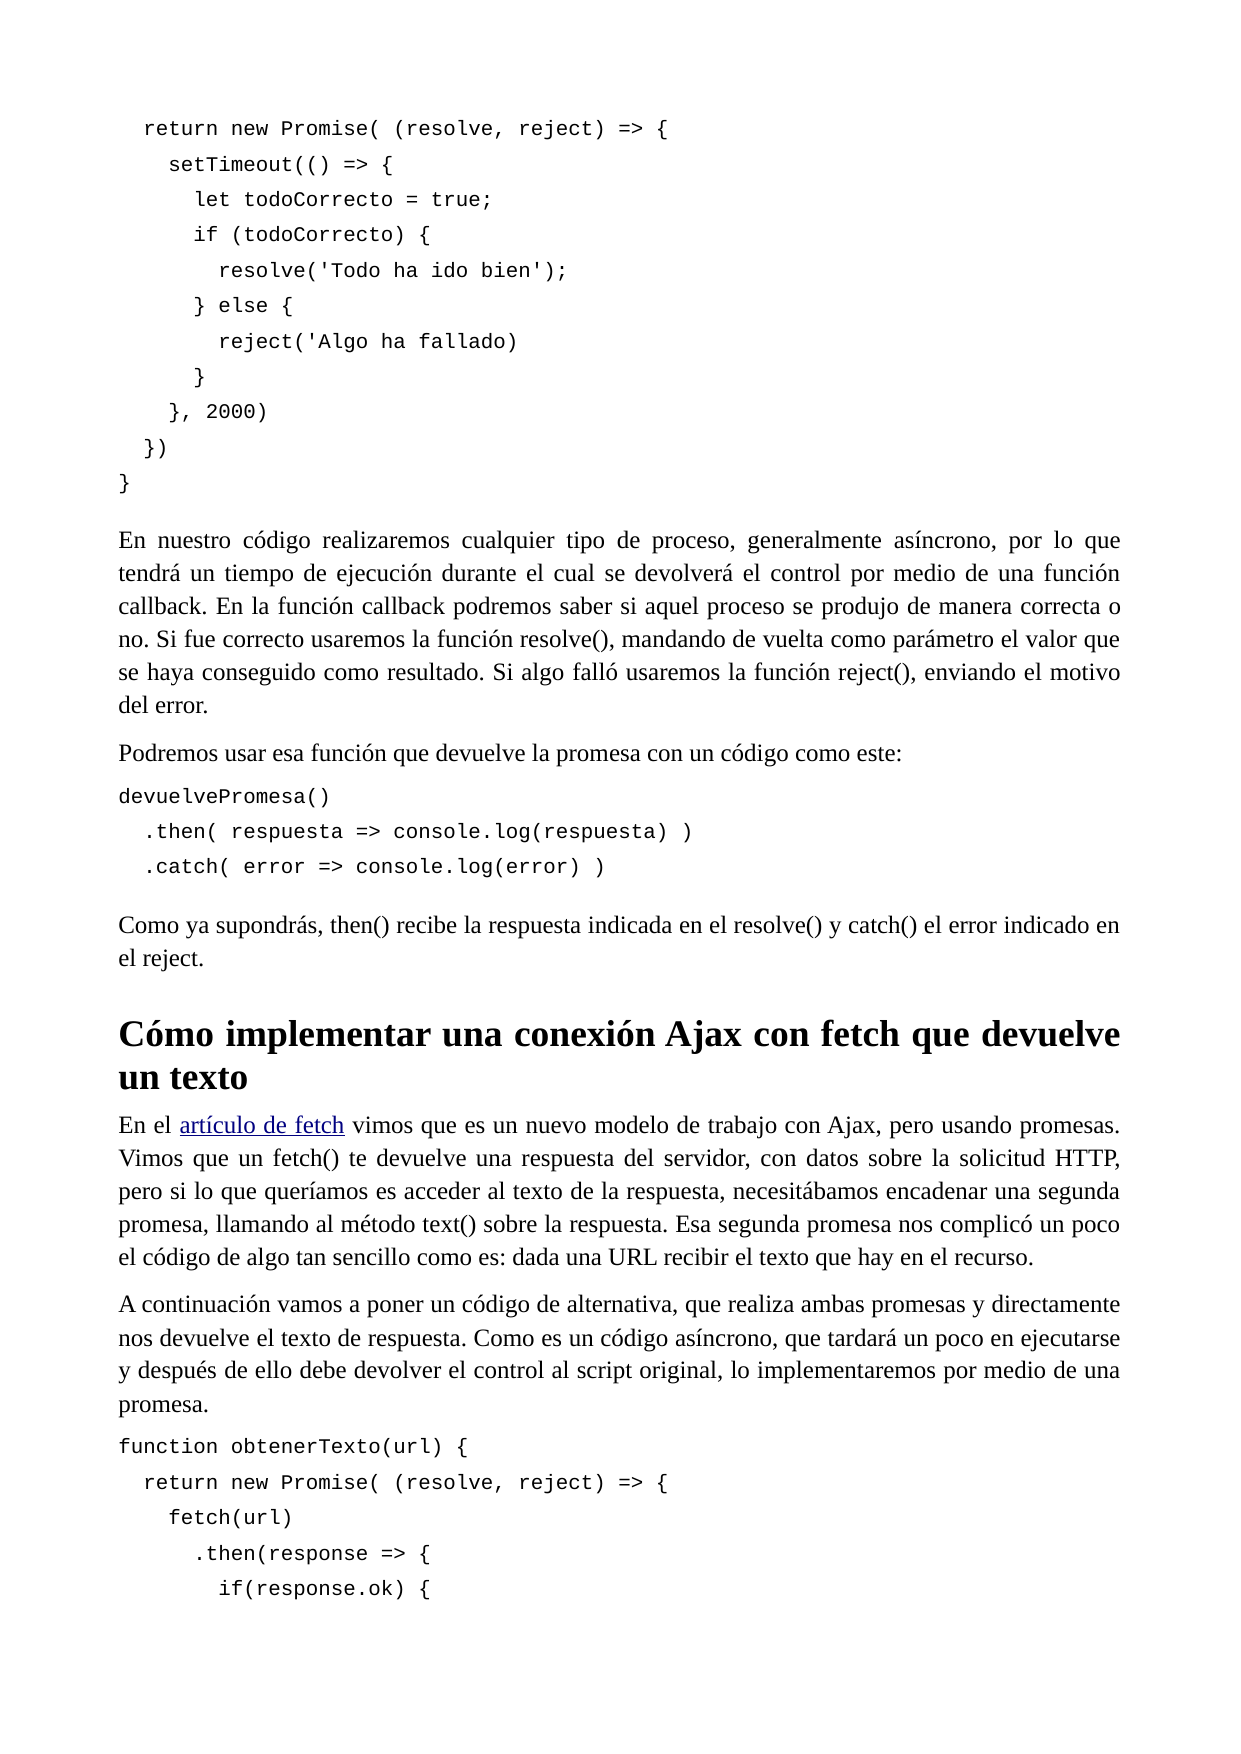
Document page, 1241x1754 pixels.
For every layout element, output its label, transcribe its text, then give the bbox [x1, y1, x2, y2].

text return new Promise( (resolve, reject) => { [118, 1472, 1122, 1495]
subtitle Cómo implementar una conexión Ajax con fetch que devuelve un texto [118, 1011, 1122, 1097]
text En el artículo de fetch vimos que es un nuevo modelo de trabajo con Ajax, pero usando promesas. Vimos que un fetch() te devuelve una respuesta del servidor, con datos sobre la solicitud HTTP, pero si lo que queríamos es acceder al texto de la respuesta, necesitábamos encadenar una segunda promesa, llamando al método text() sobre la respuesta. Esa segunda promesa nos complicó un poco el código de algo tan sencillo como es: dada una URL recibir el texto que hay en el recurso. [118, 1110, 1122, 1271]
text if (todoCorrecto) { [118, 224, 1122, 248]
text } else { [118, 295, 1122, 319]
text function obtenerTexto(url) { [118, 1436, 1122, 1460]
text .catch( error => console.log(error) ) [118, 857, 1122, 880]
text } [118, 366, 1122, 390]
text A continuación vamos a poner un código de alternativa, que realiza ambas promesas y directamente nos devuelve el texto de respuesta. Como es un código asíncrono, que tardará un poco en ejecutarse y después de ello debe devolver el control al script original, lo implementaremos por medio de una promesa. [118, 1289, 1122, 1417]
text fetch(url) [118, 1507, 1122, 1531]
text let todoCorrecto = true; [118, 189, 1122, 213]
text Podremos usar esa función que devuelve la promesa con un código como este: [118, 738, 1122, 767]
text .then(response => { [118, 1542, 1122, 1566]
text }, 2000) [118, 401, 1122, 425]
text En nuestro código realizaremos cualquier tipo de proceso, generalmente asíncrono, por lo que tendrá un tiempo de ejecución durante el cual se devolverá el control por medio de una función callback. En la función callback podremos saber si aquel proceso se produjo de manera correcta o no. Si fue correcto usaremos la función resolve(), mandando de vuelta como parámetro el valor que se haya conseguido como resultado. Si algo falló usaremos la función reject(), enviando el motivo del error. [118, 525, 1122, 719]
text }) [118, 437, 1122, 461]
text reject('Algo ha fallado) [118, 331, 1122, 354]
text resolve('Todo ha ido bien'); [118, 260, 1122, 283]
text setTimeout(() => { [118, 153, 1122, 177]
text return new Promise( (resolve, reject) => { [118, 118, 1122, 142]
text devuelvePromesa() [118, 786, 1122, 809]
text } [118, 472, 1122, 496]
text if(response.ok) { [118, 1578, 1122, 1602]
text .then( respuesta => console.log(respuesta) ) [118, 821, 1122, 845]
text Como ya supondrás, then() recibe la respuesta indicada en el resolve() y catch() el error indicado en el reject. [118, 910, 1122, 971]
